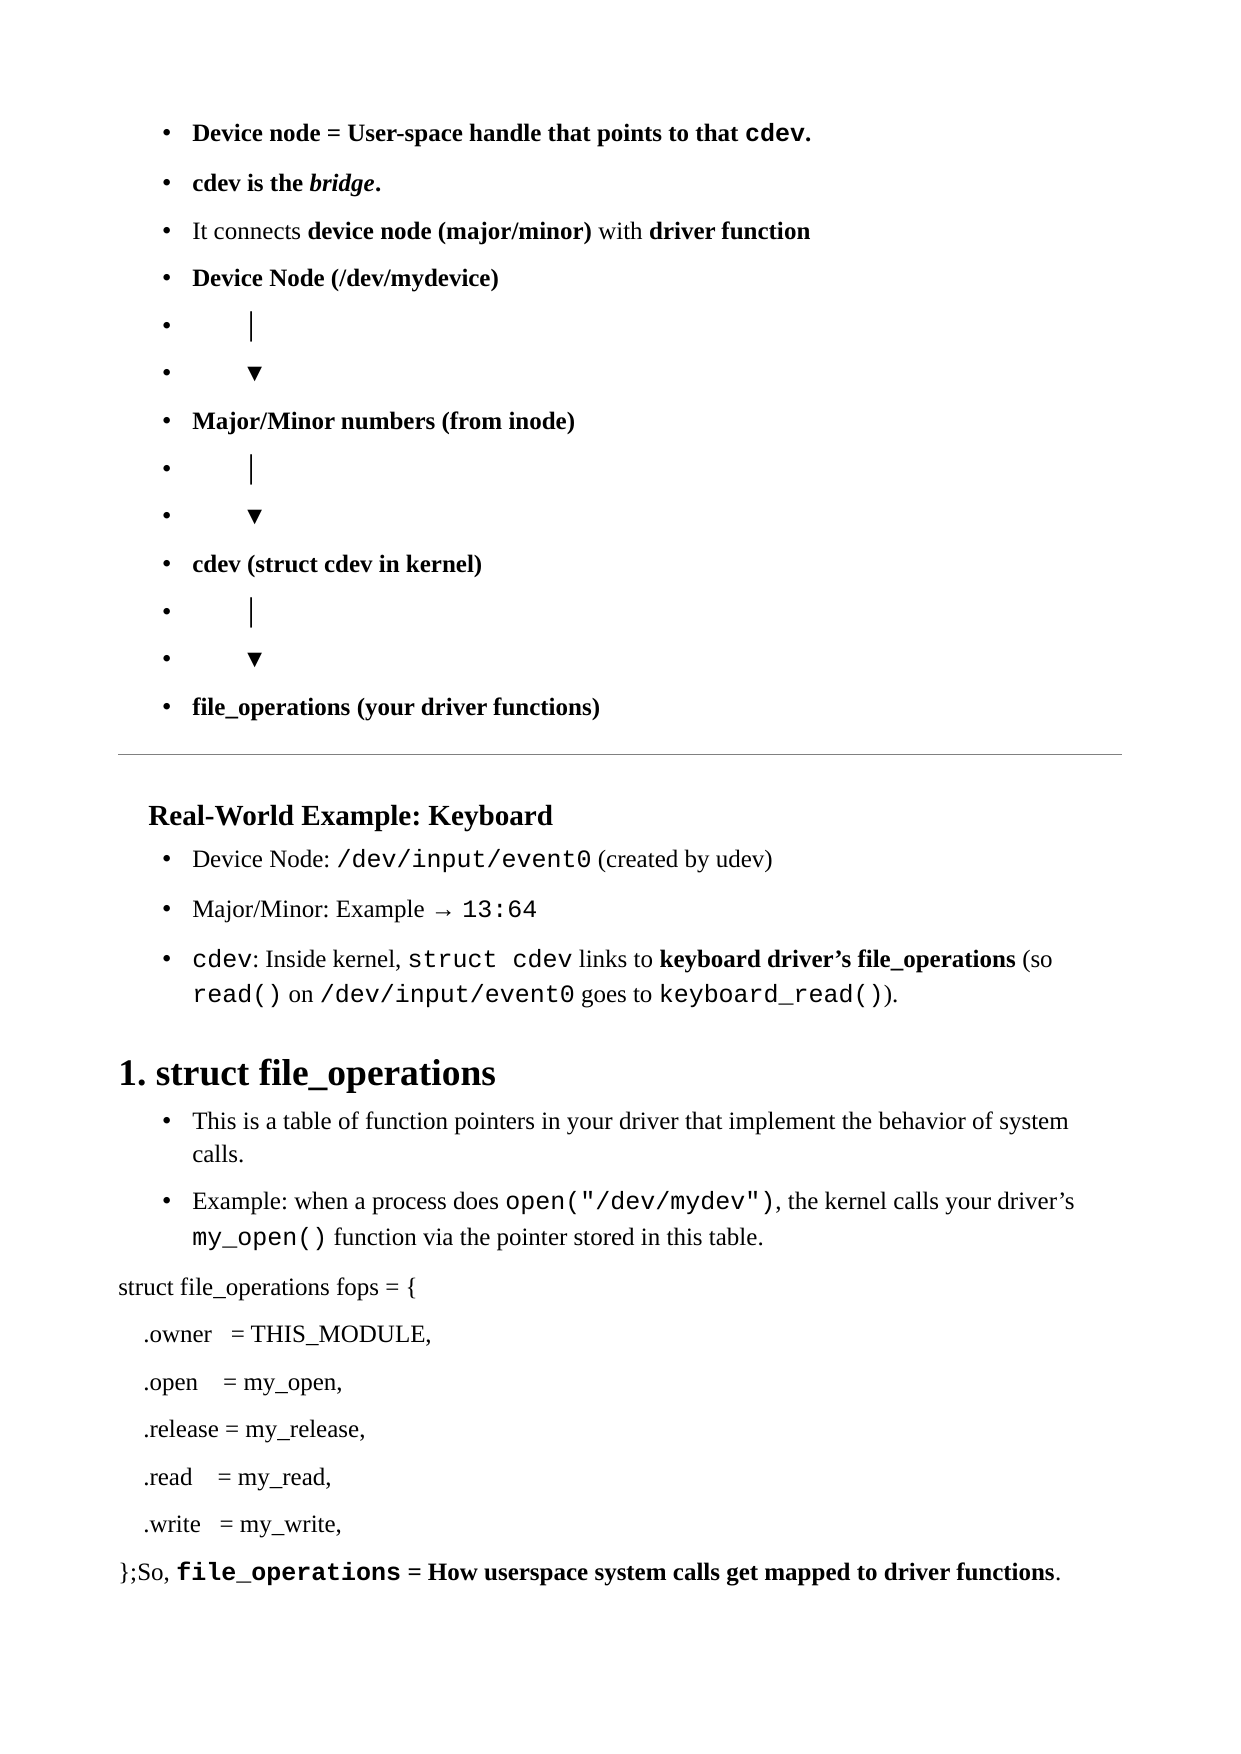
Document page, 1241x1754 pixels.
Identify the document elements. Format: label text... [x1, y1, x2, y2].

text struct file_operations fops = { [118, 1272, 1122, 1300]
text .read = my_read, [118, 1462, 1122, 1491]
list Example: when a process does open("/dev/mydev"), the kernel calls your driver’s my_open() function via the pointer stored in this table. [162, 1186, 1122, 1252]
list │ [252, 597, 1122, 625]
text .open = my_open, [118, 1367, 1122, 1396]
text .release = my_release, [118, 1414, 1122, 1443]
list ▼ [162, 501, 1122, 530]
list │ [252, 454, 1122, 482]
list cdev (struct cdev in kernel) [162, 549, 1122, 578]
list Major/Minor numbers (from inode) [162, 406, 1122, 435]
list Device Node: /dev/input/event0 (created by udev) [162, 844, 1122, 875]
list Major/Minor: Example → 13:64 [162, 894, 1122, 925]
list │ [162, 597, 250, 625]
list Device Node (/dev/mydevice) [162, 263, 1122, 292]
list ▼ [162, 644, 1122, 673]
text .write = my_write, [118, 1509, 1122, 1538]
list This is a table of function pointers in your driver that implement the behavior of system calls. [162, 1106, 1122, 1168]
list cdev is the bridge. [162, 168, 1122, 197]
list │ [252, 311, 1122, 340]
list ▼ [162, 358, 1122, 387]
subtitle 1. struct file_operations [118, 1050, 1122, 1093]
list file_operations (your driver functions) [162, 692, 1122, 721]
list │ [162, 311, 250, 340]
list Device node = User-space handle that points to that cdev. [162, 118, 1122, 149]
subtitle 🔹 Real-World Example: Keyboard [118, 798, 1122, 832]
text };So, file_operations = How userspace system calls get mapped to driver functions. [118, 1557, 1122, 1588]
list cdev: Inside kernel, struct cdev links to keyboard driver’s file_operations (so read() on /dev/input/event0 goes to keyboard_read()). [162, 944, 1122, 1010]
list │ [162, 454, 250, 482]
list It connects device node (major/minor) with driver function [162, 216, 1122, 244]
text .owner = THIS_MODULE, [118, 1319, 1122, 1348]
